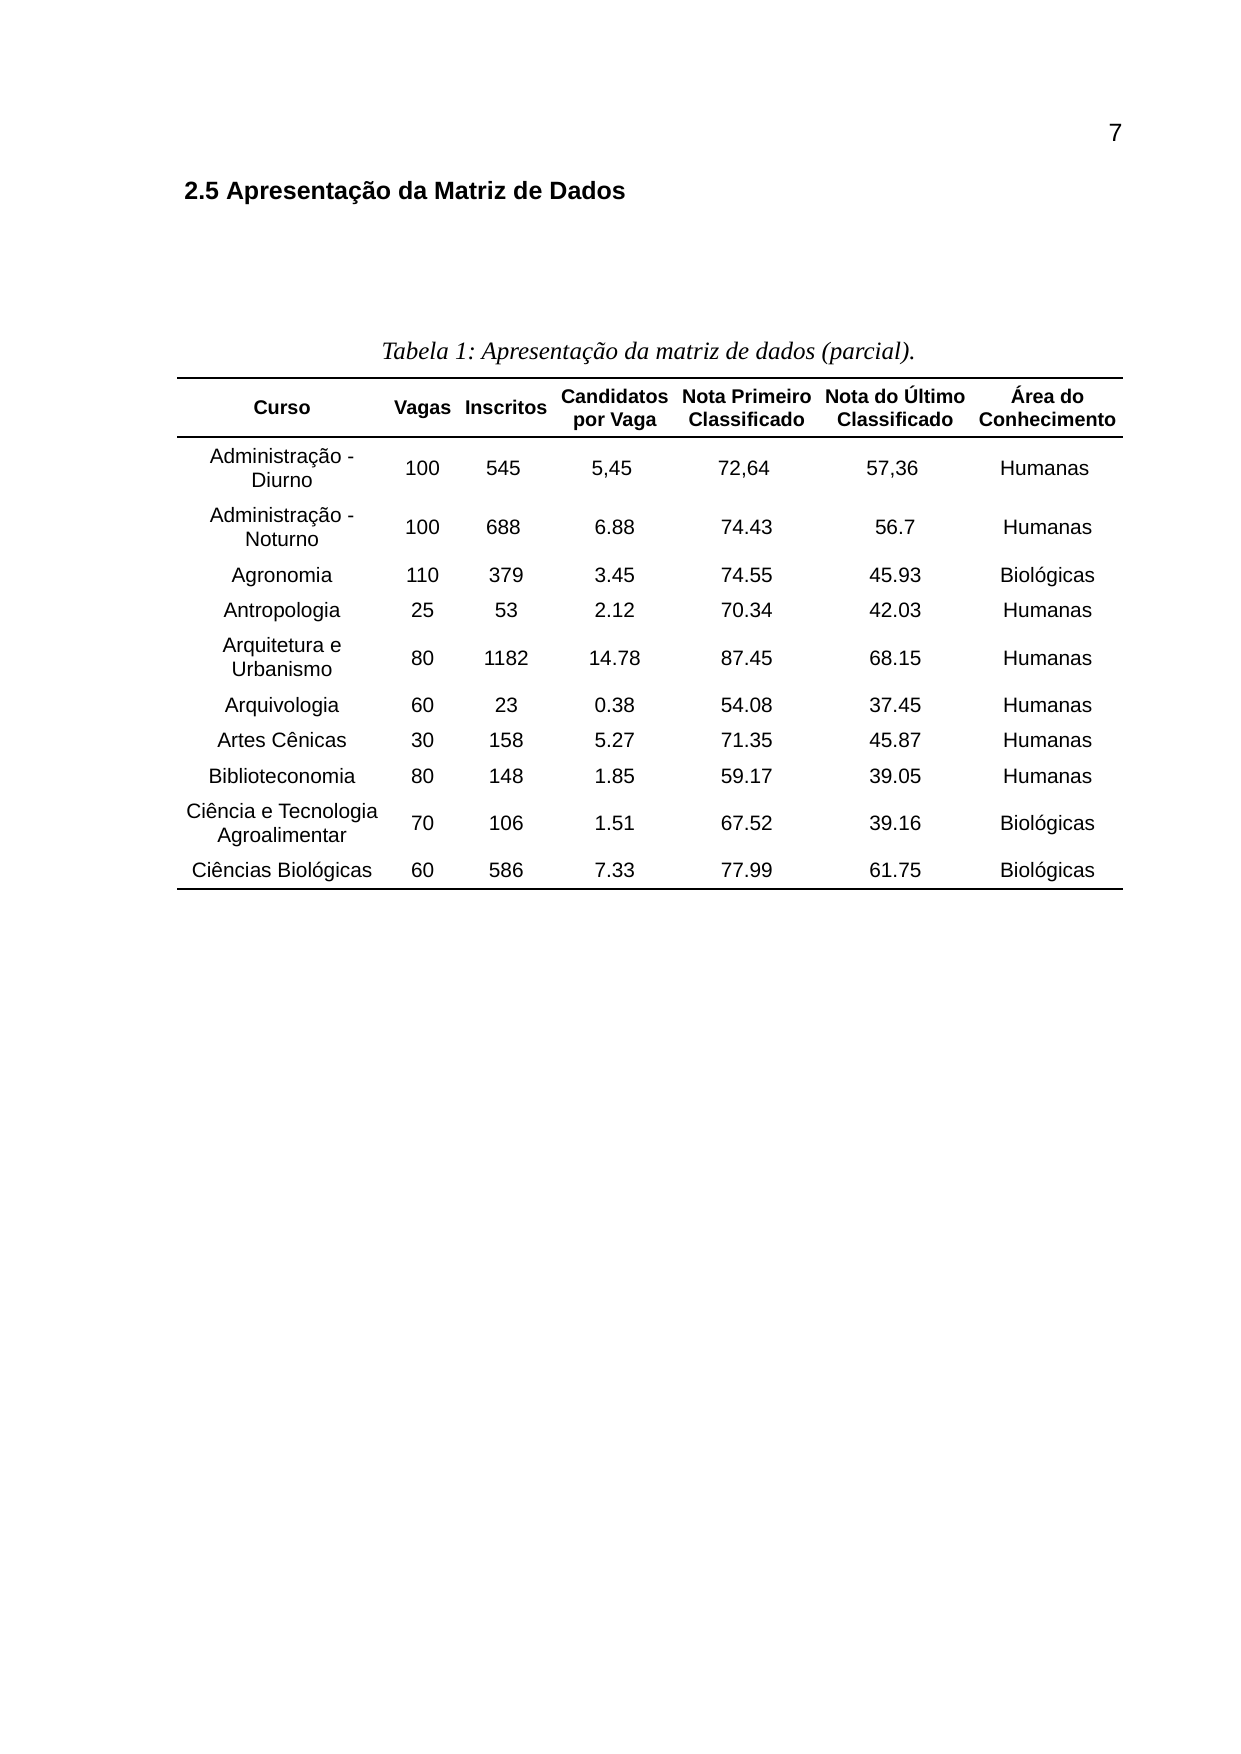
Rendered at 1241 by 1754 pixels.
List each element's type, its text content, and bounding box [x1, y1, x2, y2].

table_cell 379 [458, 557, 554, 592]
table_header Curso [177, 379, 386, 436]
table_cell 14,78 [554, 628, 676, 687]
table_cell 68,15 [818, 628, 972, 687]
table_cell 1182 [458, 628, 554, 687]
table_cell 87,45 [676, 628, 818, 687]
table_cell Humanas [973, 723, 1122, 758]
table_cell 61,75 [818, 853, 972, 888]
table_cell 53 [458, 592, 554, 628]
table_cell 57,36 [818, 438, 972, 497]
table_cell 54,08 [676, 687, 818, 722]
table_cell 148 [458, 758, 554, 793]
table_cell 1,51 [554, 793, 676, 853]
table_cell Humanas [973, 687, 1122, 722]
table_header Área do Conhecimento [973, 379, 1122, 436]
table_cell 45,87 [818, 723, 972, 758]
table_cell Biblioteconomia [177, 758, 386, 793]
table_cell 77,99 [676, 853, 818, 888]
text Tabela 1: Apresentação da matriz de dados (parcial). [177, 336, 1122, 364]
table_header Vagas [386, 379, 458, 436]
table_cell 72,64 [676, 438, 818, 497]
table_cell Arquivologia [177, 687, 386, 722]
table_cell 45,93 [818, 557, 972, 592]
table_cell 688 [458, 498, 554, 557]
table_cell Humanas [973, 758, 1122, 793]
table_cell 158 [458, 723, 554, 758]
table_cell 67,52 [676, 793, 818, 853]
table_cell 70 [386, 793, 458, 853]
table_cell Biológicas [973, 853, 1122, 888]
table_header Nota do Último Classificado [818, 379, 972, 436]
table_cell 0,38 [554, 687, 676, 722]
table_cell 39,16 [818, 793, 972, 853]
table_cell Ciências Biológicas [177, 853, 386, 888]
table_cell 25 [386, 592, 458, 628]
table_cell 60 [386, 853, 458, 888]
table_cell 100 [386, 438, 458, 497]
table_cell Humanas [973, 628, 1122, 687]
table_cell 71,35 [676, 723, 818, 758]
table_cell 5,27 [554, 723, 676, 758]
table_header Nota Primeiro Classificado [676, 379, 818, 436]
table_header Candidatos por Vaga [554, 379, 676, 436]
table_cell 56,7 [818, 498, 972, 557]
table_cell Biológicas [973, 557, 1122, 592]
table_cell Administração - Noturno [177, 498, 386, 557]
table_cell 60 [386, 687, 458, 722]
table_cell 2,12 [554, 592, 676, 628]
table_cell 59,17 [676, 758, 818, 793]
table_cell 1,85 [554, 758, 676, 793]
table_cell Arquitetura e Urbanismo [177, 628, 386, 687]
table_cell 586 [458, 853, 554, 888]
table_cell Humanas [973, 498, 1122, 557]
table_cell 42,03 [818, 592, 972, 628]
table_cell 30 [386, 723, 458, 758]
table_cell Antropologia [177, 592, 386, 628]
table_cell 545 [458, 438, 554, 497]
table_cell 100 [386, 498, 458, 557]
table_cell Administração - Diurno [177, 438, 386, 497]
table_cell 74,43 [676, 498, 818, 557]
table_cell 80 [386, 628, 458, 687]
table_cell 37,45 [818, 687, 972, 722]
table_cell 106 [458, 793, 554, 853]
table_cell 70,34 [676, 592, 818, 628]
table_cell Humanas [973, 592, 1122, 628]
table_cell 39,05 [818, 758, 972, 793]
table_cell 5,45 [554, 438, 676, 497]
table_cell 74,55 [676, 557, 818, 592]
table_cell Biológicas [973, 793, 1122, 853]
list Apresentação da Matriz de Dados [177, 176, 1122, 205]
table_cell 23 [458, 687, 554, 722]
table_cell Agronomia [177, 557, 386, 592]
table_cell Artes Cênicas [177, 723, 386, 758]
table_cell Humanas [973, 438, 1122, 497]
table_cell 7,33 [554, 853, 676, 888]
table_cell 3,45 [554, 557, 676, 592]
table_cell 110 [386, 557, 458, 592]
table_cell 6,88 [554, 498, 676, 557]
table_header Inscritos [458, 379, 554, 436]
table_cell Ciência e Tecnologia Agroalimentar [177, 793, 386, 853]
table_cell 80 [386, 758, 458, 793]
